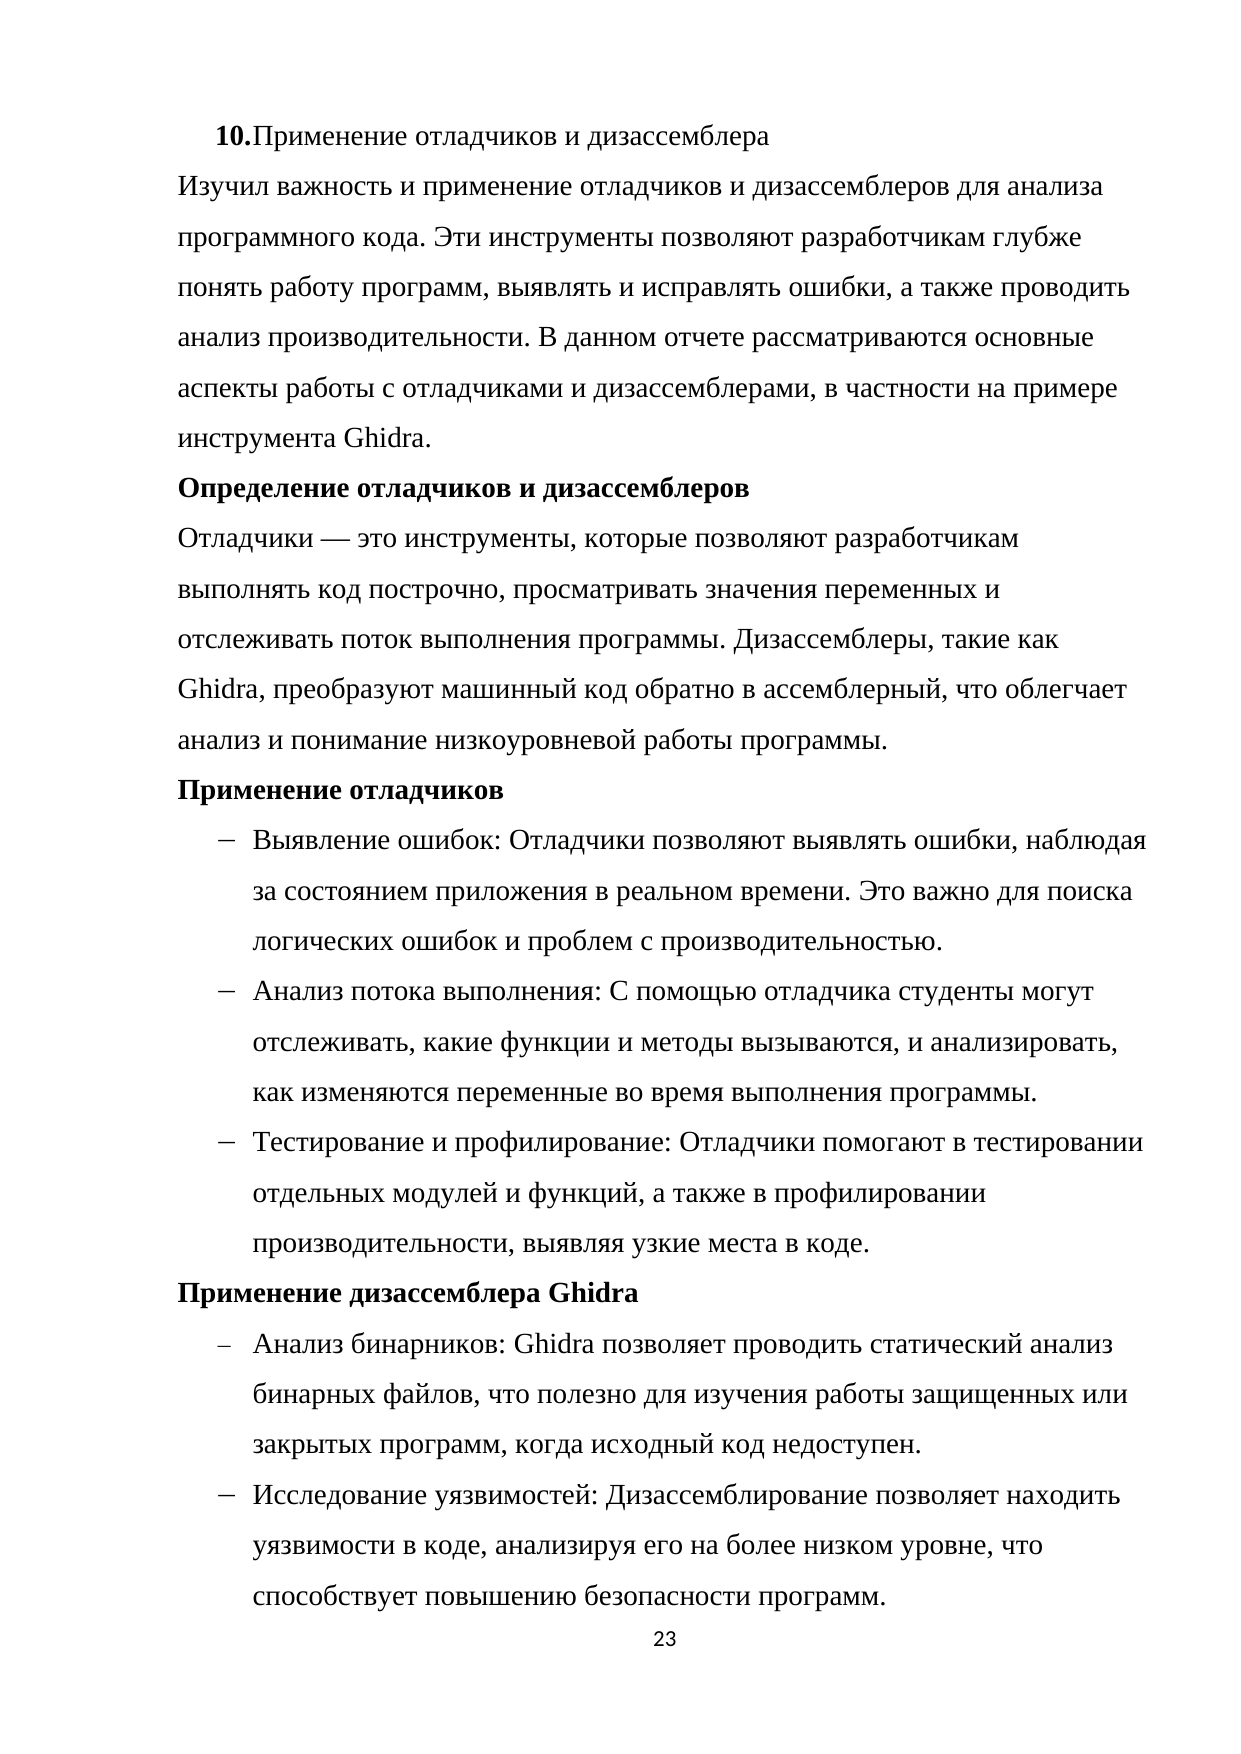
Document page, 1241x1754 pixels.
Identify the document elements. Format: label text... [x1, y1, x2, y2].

list Выявление ошибок: Отладчики позволяют выявлять ошибки, наблюдая за состоянием приложения в реальном времени. Это важно для поиска логических ошибок и проблем с производительностью. [215, 822, 1152, 957]
list Анализ потока выполнения: С помощью отладчика студенты могут отслеживать, какие функции и методы вызываются, и анализировать, как изменяются переменные во время выполнения программы. [215, 973, 1152, 1108]
text Отладчики — это инструменты, которые позволяют разработчикам выполнять код построчно, просматривать значения переменных и отслеживать поток выполнения программы. Дизассемблеры, такие как Ghidra, преобразуют машинный код обратно в ассемблерный, что облегчает анализ и понимание низкоуровневой работы программы. [177, 521, 1152, 755]
text Применение отладчиков [177, 772, 1152, 806]
list Анализ бинарников: Ghidra позволяет проводить статический анализ бинарных файлов, что полезно для изучения работы защищенных или закрытых программ, когда исходный код недоступен. [215, 1326, 1152, 1460]
text Применение дизассемблера Ghidra [177, 1276, 1152, 1309]
text Изучил важность и применение отладчиков и дизассемблеров для анализа программного кода. Эти инструменты позволяют разработчикам глубже понять работу программ, выявлять и исправлять ошибки, а также проводить анализ производительности. В данном отчете рассматриваются основные аспекты работы с отладчиками и дизассемблерами, в частности на примере инструмента Ghidra. [177, 168, 1152, 453]
list Тестирование и профилирование: Отладчики помогают в тестировании отдельных модулей и функций, а также в профилировании производительности, выявляя узкие места в коде. [215, 1124, 1152, 1259]
text Определение отладчиков и дизассемблеров [177, 470, 1152, 504]
list Исследование уязвимостей: Дизассемблирование позволяет находить уязвимости в коде, анализируя его на более низком уровне, что способствует повышению безопасности программ. [215, 1477, 1152, 1611]
subtitle Применение отладчиков и дизассемблера [215, 118, 1152, 152]
